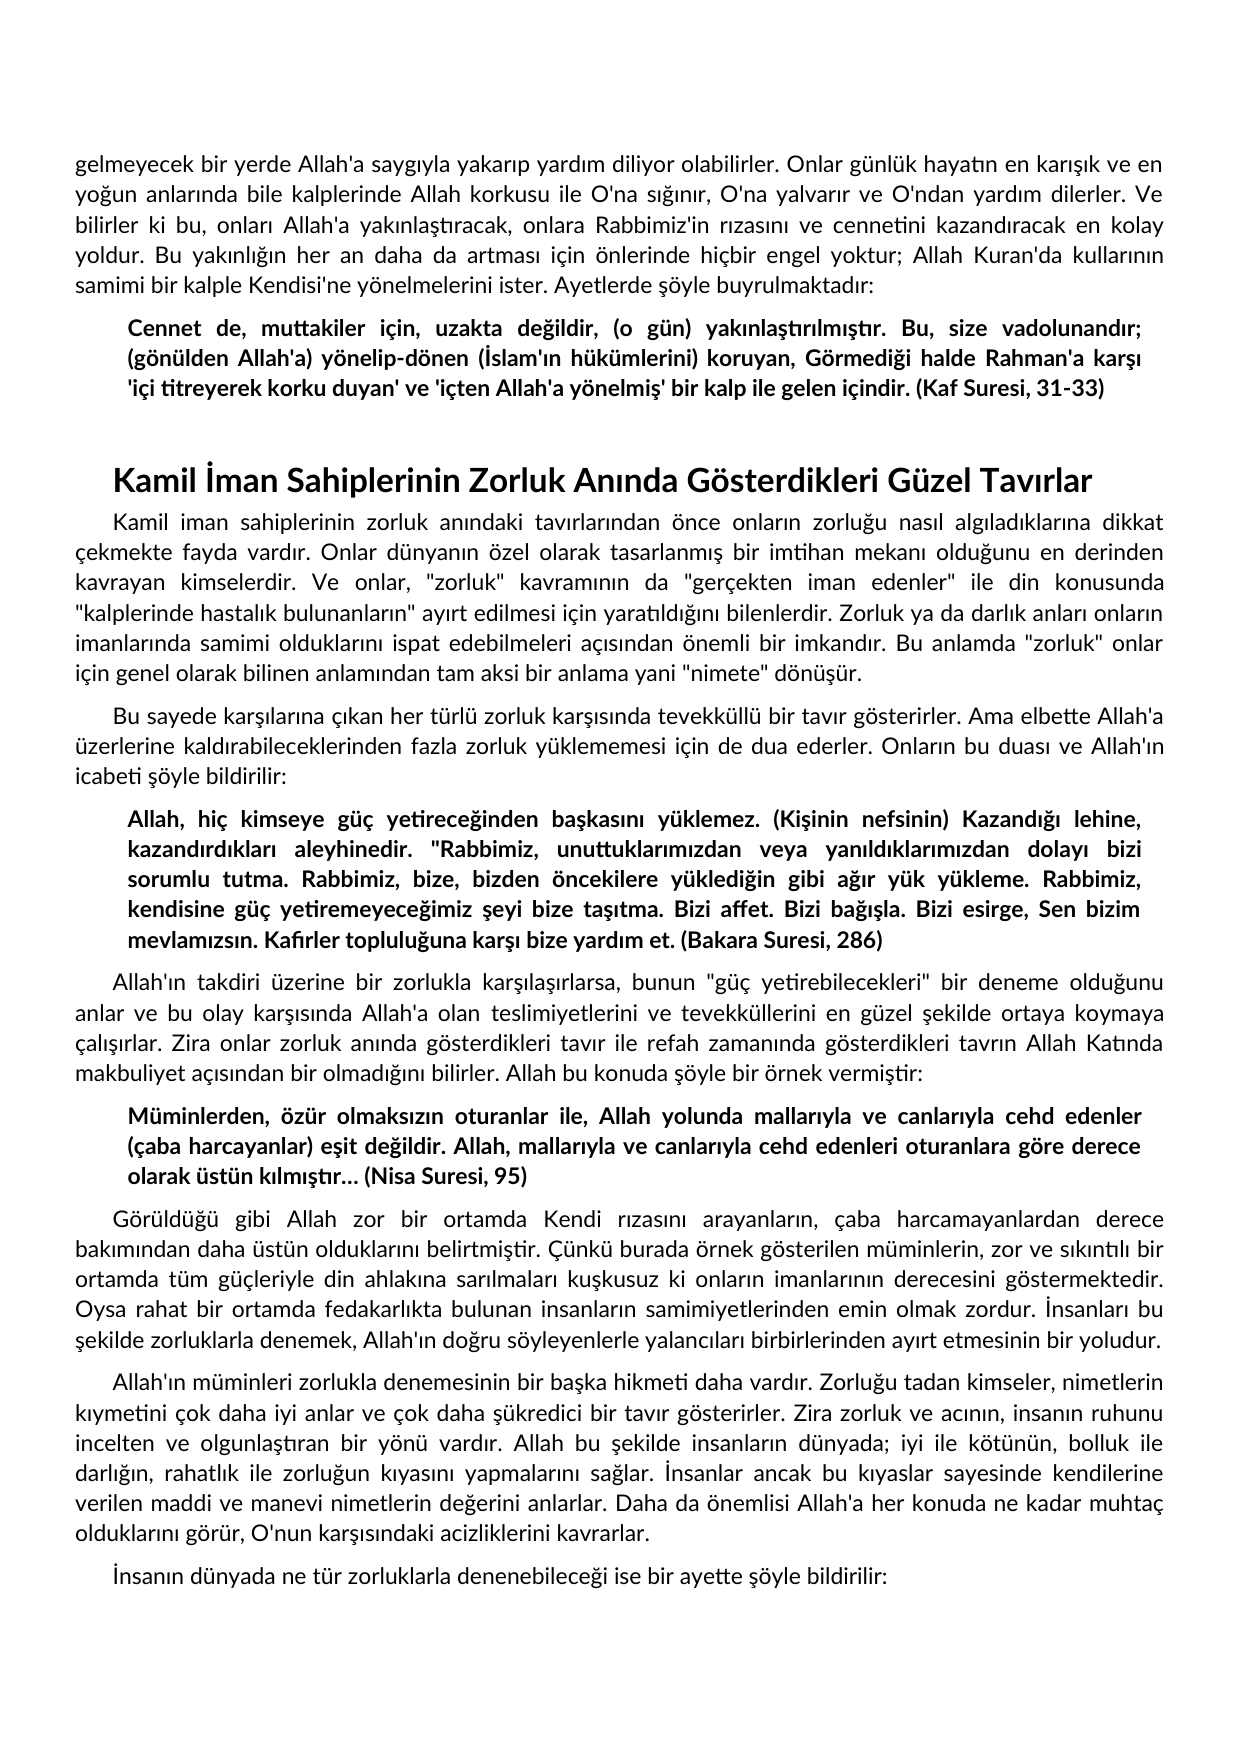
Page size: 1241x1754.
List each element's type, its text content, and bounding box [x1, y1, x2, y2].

text Allah'ın müminleri zorlukla denemesinin bir başka hikmeti daha vardır. Zorluğu tadan kimseler, nimetlerin kıymetini çok daha iyi anlar ve çok daha şükredici bir tavır gösterirler. Zira zorluk ve acının, insanın ruhunu incelten ve olgunlaştıran bir yönü vardır. Allah bu şekilde insanların dünyada; iyi ile kötünün, bolluk ile darlığın, rahatlık ile zorluğun kıyasını yapmalarını sağlar. İnsanlar ancak bu kıyaslar sayesinde kendilerine verilen maddi ve manevi nimetlerin değerini anlarlar. Daha da önemlisi Allah'a her konuda ne kadar muhtaç olduklarını görür, O'nun karşısındaki acizliklerini kavrarlar. [75, 1368, 1165, 1547]
text Allah'ın takdiri üzerine bir zorlukla karşılaşırlarsa, bunun "güç yetirebilecekleri" bir deneme olduğunu anlar ve bu olay karşısında Allah'a olan teslimiyetlerini ve tevekküllerini en güzel şekilde ortaya koymaya çalışırlar. Zira onlar zorluk anında gösterdikleri tavır ile refah zamanında gösterdikleri tavrın Allah Katında makbuliyet açısından bir olmadığını bilirler. Allah bu konuda şöyle bir örnek vermiştir: [75, 968, 1165, 1086]
text Bu sayede karşılarına çıkan her türlü zorluk karşısında tevekküllü bir tavır gösterirler. Ama elbette Allah'a üzerlerine kaldırabileceklerinden fazla zorluk yüklememesi için de dua ederler. Onların bu duası ve Allah'ın icabeti şöyle bildirilir: [75, 701, 1165, 789]
text Kamil iman sahiplerinin zorluk anındaki tavırlarından önce onların zorluğu nasıl algıladıklarına dikkat çekmekte fayda vardır. Onlar dünyanın özel olarak tasarlanmış bir imtihan mekanı olduğunu en derinden kavrayan kimselerdir. Ve onlar, "zorluk" kavramının da "gerçekten iman edenler" ile din konusunda "kalplerinde hastalık bulunanların" ayırt edilmesi için yaratıldığını bilenlerdir. Zorluk ya da darlık anları onların imanlarında samimi olduklarını ispat edebilmeleri açısından önemli bir imkandır. Bu anlamda "zorluk" onlar için genel olarak bilinen anlamından tam aksi bir anlama yani "nimete" dönüşür. [75, 508, 1165, 686]
text İnsanın dünyada ne tür zorluklarla denenebileceği ise bir ayette şöyle bildirilir: [75, 1562, 1165, 1589]
text Cennet de, muttakiler için, uzakta değildir, (o gün) yakınlaştırılmıştır. Bu, size vadolunandır; (gönülden Allah'a) yönelip-dönen (İslam'ın hükümlerini) koruyan, Görmediği halde Rahman'a karşı 'içi titreyerek korku duyan' ve 'içten Allah'a yönelmiş' bir kalp ile gelen içindir. (Kaf Suresi, 31-33) [127, 313, 1143, 401]
text Görüldüğü gibi Allah zor bir ortamda Kendi rızasını arayanların, çaba harcamayanlardan derece bakımından daha üstün olduklarını belirtmiştir. Çünkü burada örnek gösterilen müminlerin, zor ve sıkıntılı bir ortamda tüm güçleriyle din ahlakına sarılmaları kuşkusuz ki onların imanlarının derecesini göstermektedir. Oysa rahat bir ortamda fedakarlıkta bulunan insanların samimiyetlerinden emin olmak zordur. İnsanları bu şekilde zorluklarla denemek, Allah'ın doğru söyleyenlerle yalancıları birbirlerinden ayırt etmesinin bir yoludur. [75, 1204, 1165, 1353]
text Müminlerden, özür olmaksızın oturanlar ile, Allah yolunda mallarıyla ve canlarıyla cehd edenler (çaba harcayanlar) eşit değildir. Allah, mallarıyla ve canlarıyla cehd edenleri oturanlara göre derece olarak üstün kılmıştır… (Nisa Suresi, 95) [127, 1101, 1143, 1189]
text Allah, hiç kimseye güç yetireceğinden başkasını yüklemez. (Kişinin nefsinin) Kazandığı lehine, kazandırdıkları aleyhinedir. "Rabbimiz, unuttuklarımızdan veya yanıldıklarımızdan dolayı bizi sorumlu tutma. Rabbimiz, bize, bizden öncekilere yüklediğin gibi ağır yük yükleme. Rabbimiz, kendisine güç yetiremeyeceğimiz şeyi bize taşıtma. Bizi affet. Bizi bağışla. Bizi esirge, Sen bizim mevlamızsın. Kafirler topluluğuna karşı bize yardım et. (Bakara Suresi, 286) [127, 804, 1143, 953]
subtitle Kamil İman Sahiplerinin Zorluk Anında Gösterdikleri Güzel Tavırlar [112, 459, 1165, 499]
text gelmeyecek bir yerde Allah'a saygıyla yakarıp yardım diliyor olabilirler. Onlar günlük hayatın en karışık ve en yoğun anlarında bile kalplerinde Allah korkusu ile O'na sığınır, O'na yalvarır ve O'ndan yardım dilerler. Ve bilirler ki bu, onları Allah'a yakınlaştıracak, onlara Rabbimiz'in rızasını ve cennetini kazandıracak en kolay yoldur. Bu yakınlığın her an daha da artması için önlerinde hiçbir engel yoktur; Allah Kuran'da kullarının samimi bir kalple Kendisi'ne yönelmelerini ister. Ayetlerde şöyle buyrulmaktadır: [75, 150, 1165, 298]
